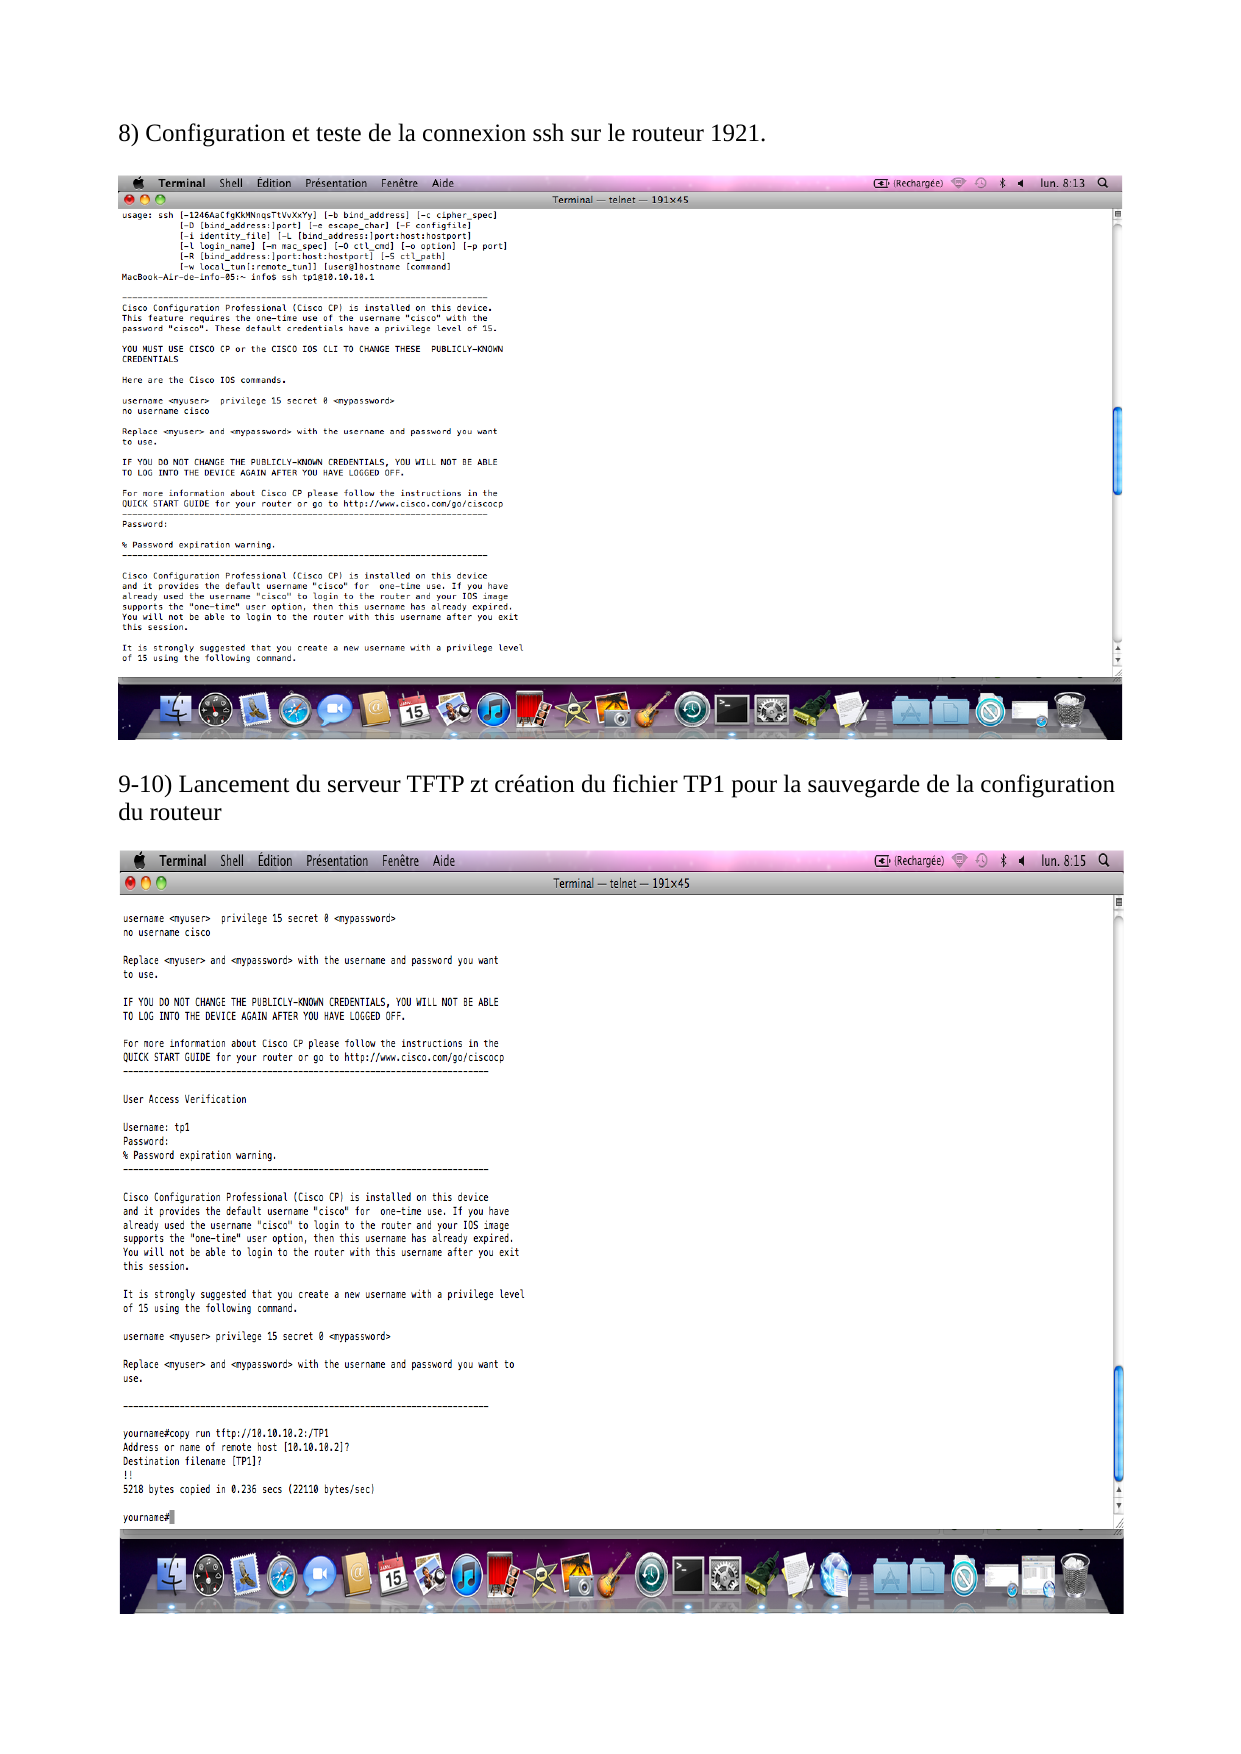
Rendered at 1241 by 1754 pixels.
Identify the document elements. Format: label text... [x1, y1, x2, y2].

text 9-10) Lancement du serveur TFTP zt création du fichier TP1 pour la sauvegarde de la configuration du routeur [118, 769, 1122, 826]
text 8) Configuration et teste de la connexion ssh sur le routeur 1921. [118, 118, 1122, 147]
picture [118, 175, 1123, 740]
picture [119, 850, 1124, 1614]
